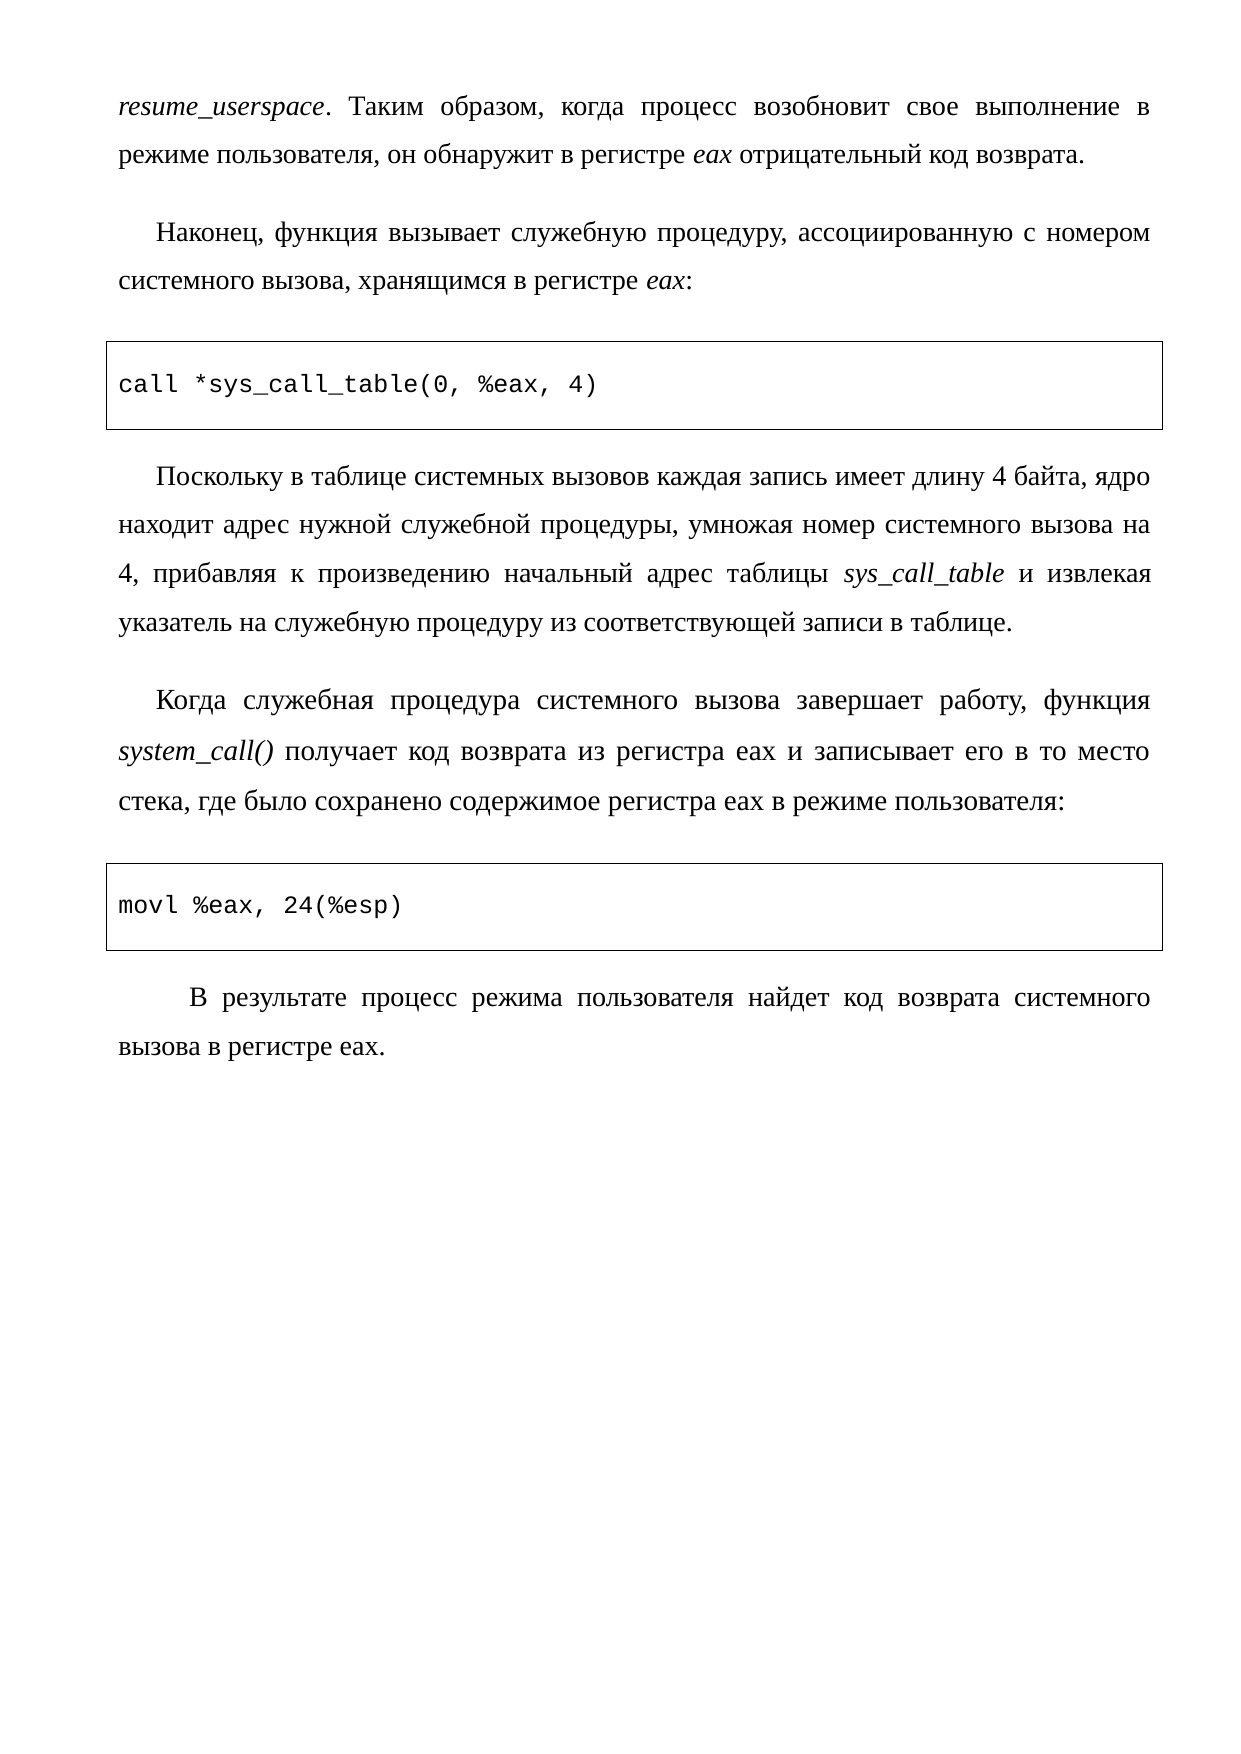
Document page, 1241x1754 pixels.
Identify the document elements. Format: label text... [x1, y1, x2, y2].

text resume_userspace. Таким образом, когда процесс возобновит свое выполнение в режиме пользователя, он обнаружит в регистре eax отрицательный код возврата. [118, 89, 1152, 169]
table_header movl %eax, 24(%esp) [107, 864, 1162, 950]
text Поскольку в таблице системных вызовов каждая запись имеет длину 4 байта, ядро находит адрес нужной служебной процедуры, умножая номер системного вызова на 4, прибавляя к произведению начальный адрес таблицы sys_call_table и извлекая указатель на служебную процедуру из соответствующей записи в таблице. [118, 459, 1152, 637]
text В результате процесс режима пользователя найдет код возврата системного вызова в регистре eax. [118, 980, 1152, 1061]
text Когда служебная процедура системного вызова завершает работу, функция system_call() получает код возврата из регистра eax и записывает его в то место стека, где было сохранено содержимое регистра eax в режиме пользователя: [118, 682, 1152, 817]
table_header call *sys_call_table(0, %eax, 4) [107, 342, 1162, 429]
text Наконец, функция вызывает служебную процедуру, ассоциированную с номером системного вызова, хранящимся в регистре eax: [118, 215, 1152, 296]
